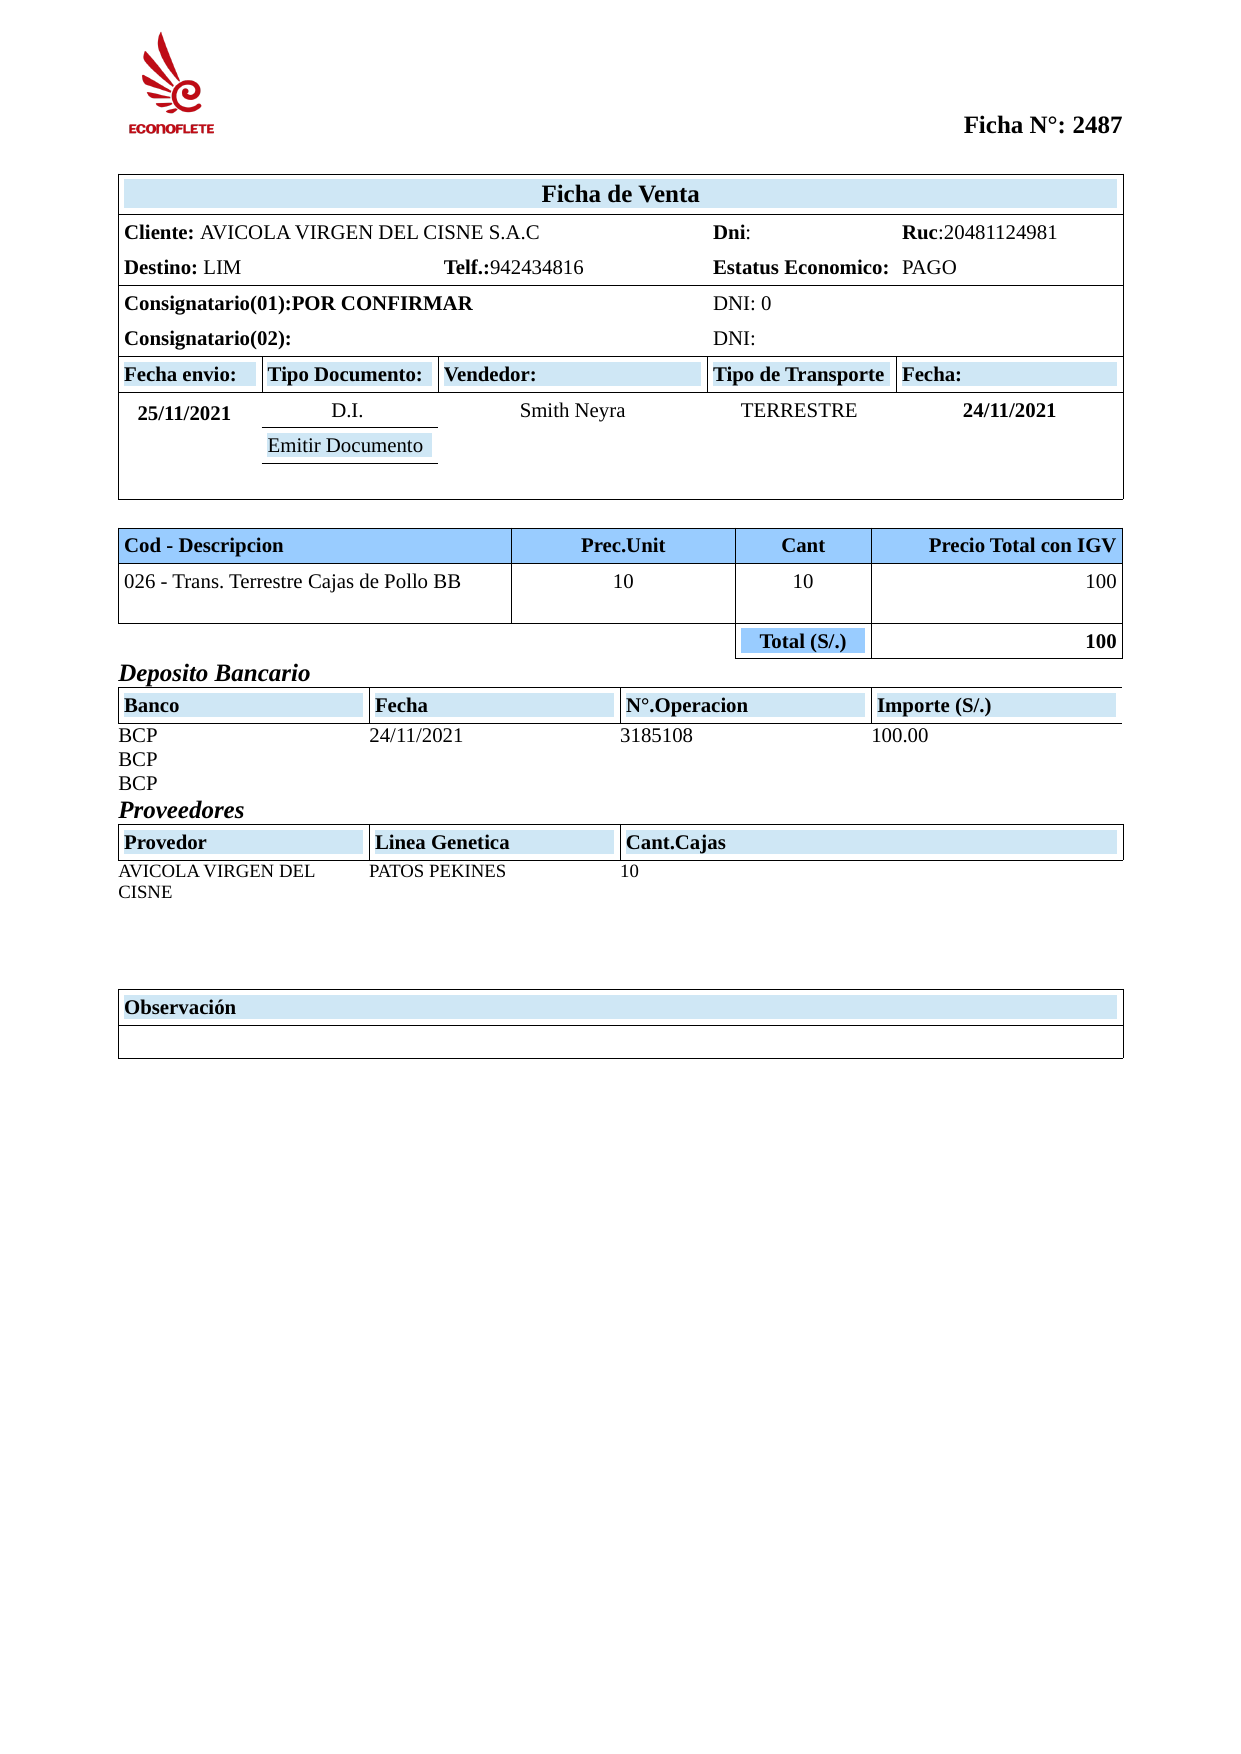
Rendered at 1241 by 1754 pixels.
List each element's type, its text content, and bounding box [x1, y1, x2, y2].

table_cell Fecha: [897, 357, 1123, 392]
table_header N°.Operacion [621, 688, 871, 723]
table_cell 10 [736, 564, 871, 623]
table_cell 100 [872, 624, 1122, 658]
table_cell [620, 747, 871, 771]
table_cell BCP [118, 724, 369, 747]
table_cell AVICOLA VIRGEN DEL CISNE [118, 861, 369, 903]
table_cell 100.00 [871, 724, 1122, 747]
table_cell [369, 946, 620, 967]
table_cell [620, 968, 1123, 989]
table_cell [369, 747, 620, 771]
table_cell Vendedor: [439, 357, 707, 392]
table_cell 10 [512, 564, 735, 623]
table_cell [620, 771, 871, 795]
table_cell Telf.:942434816 [438, 249, 707, 285]
table_cell Total (S/.) [736, 624, 871, 658]
table_cell Tipo Documento: [263, 357, 438, 392]
table_cell [118, 924, 369, 946]
table_cell [620, 903, 1123, 924]
text Deposito Bancario [118, 658, 1122, 687]
table_cell [369, 771, 620, 795]
table_cell 10 [620, 861, 1123, 903]
table_cell [369, 903, 620, 924]
table_cell D.I. [262, 393, 438, 427]
table_cell Consignatario(02): [119, 321, 707, 356]
table_cell [620, 924, 1123, 946]
table_cell Cliente: AVICOLA VIRGEN DEL CISNE S.A.C [119, 215, 707, 249]
table_cell [620, 946, 1123, 967]
table_cell PATOS PEKINES [369, 861, 620, 903]
table_cell Destino: LIM [119, 249, 438, 285]
table_cell Emitir Documento [262, 428, 438, 463]
table_header Fecha [370, 688, 620, 723]
table_cell Ruc:20481124981 [896, 215, 1123, 249]
table_cell 24/11/2021 [369, 724, 620, 747]
table_header Importe (S/.) [872, 688, 1122, 723]
table_header Cant [736, 529, 871, 563]
table_cell [871, 771, 1122, 795]
table_header Cant.Cajas [621, 825, 1123, 859]
table_cell [262, 464, 438, 498]
table_cell BCP [118, 747, 369, 771]
table_cell [118, 968, 369, 989]
table_cell [118, 946, 369, 967]
table_cell Dni: [707, 215, 896, 249]
table_header Observación [119, 990, 1123, 1024]
table_cell PAGO [896, 249, 1123, 285]
table_header Precio Total con IGV [872, 529, 1122, 563]
table_header Provedor [119, 825, 369, 859]
table_cell 026 - Trans. Terrestre Cajas de Pollo BB [119, 564, 511, 623]
table_cell DNI: [707, 321, 1123, 356]
table_cell [871, 747, 1122, 771]
table_cell DNI: 0 [707, 286, 1123, 321]
table_cell [119, 1026, 1123, 1058]
table_cell 25/11/2021 [119, 393, 262, 498]
table_cell Tipo de Transporte [708, 357, 896, 392]
table_cell [369, 924, 620, 946]
table_header Ficha de Venta [119, 175, 1123, 214]
table_cell Fecha envio: [119, 357, 262, 392]
table_cell TERRESTRE [707, 393, 896, 498]
table_cell 3185108 [620, 724, 871, 747]
table_cell [118, 624, 511, 658]
table_cell [511, 624, 735, 658]
table_header Banco [119, 688, 369, 723]
table_cell 100 [872, 564, 1122, 623]
text Proveedores [118, 795, 1122, 824]
table_header Cod - Descripcion [119, 529, 511, 563]
table_cell Smith Neyra [438, 393, 707, 498]
table_cell Consignatario(01):POR CONFIRMAR [119, 286, 707, 321]
table_cell [369, 968, 620, 989]
table_header Linea Genetica [370, 825, 620, 859]
table_header Prec.Unit [512, 529, 735, 563]
table_cell 24/11/2021 [896, 393, 1123, 498]
table_cell Estatus Economico: [707, 249, 896, 285]
table_cell BCP [118, 771, 369, 795]
picture [118, 31, 225, 134]
table_cell [118, 903, 369, 924]
